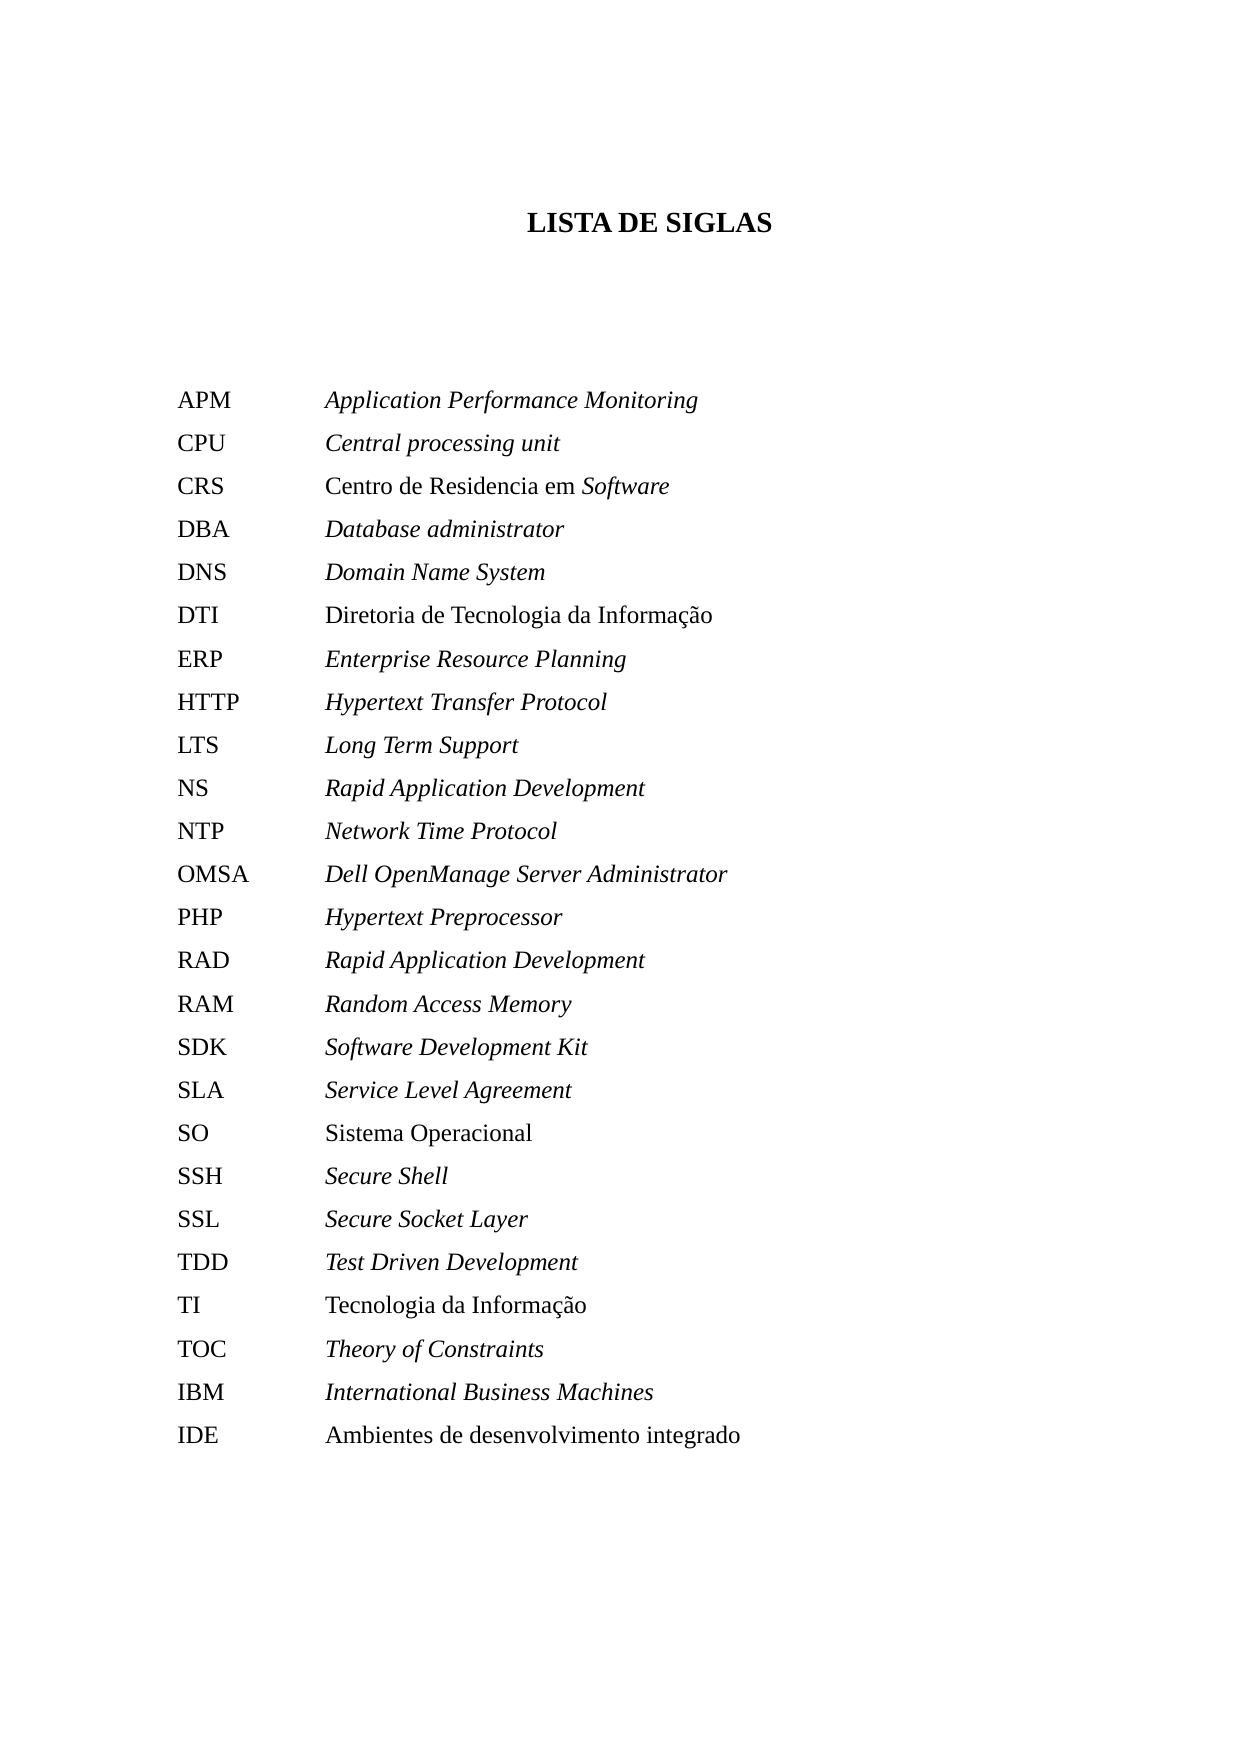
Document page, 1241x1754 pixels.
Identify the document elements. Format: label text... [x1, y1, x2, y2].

text LTS Long Term Support [177, 730, 1122, 759]
text NS Rapid Application Development [177, 773, 1122, 802]
text ERP Enterprise Resource Planning [177, 644, 1122, 672]
text APM Application Performance Monitoring [177, 385, 1122, 414]
text NTP Network Time Protocol [177, 816, 1122, 845]
text PHP Hypertext Preprocessor [177, 902, 1122, 931]
text IDE Ambientes de desenvolvimento integrado [177, 1420, 1122, 1449]
text DNS Domain Name System [177, 557, 1122, 586]
text SDK Software Development Kit [177, 1032, 1122, 1061]
text SSH Secure Shell [177, 1161, 1122, 1190]
text TOC Theory of Constraints [177, 1334, 1122, 1362]
text TI Tecnologia da Informação [177, 1291, 1122, 1319]
text TDD Test Driven Development [177, 1247, 1122, 1276]
text DBA Database administrator [177, 514, 1122, 543]
text CPU Central processing unit [177, 428, 1122, 457]
text RAM Random Access Memory [177, 989, 1122, 1017]
text OMSA Dell OpenManage Server Administrator [177, 859, 1122, 888]
text IBM International Business Machines [177, 1377, 1122, 1406]
text HTTP Hypertext Transfer Protocol [177, 687, 1122, 716]
subtitle LISTA DE SIGLAS [177, 205, 1122, 238]
text SLA Service Level Agreement [177, 1075, 1122, 1104]
text SO Sistema Operacional [177, 1118, 1122, 1147]
text SSL Secure Socket Layer [177, 1204, 1122, 1233]
text RAD Rapid Application Development [177, 946, 1122, 974]
text CRS Centro de Residencia em Software [177, 471, 1122, 500]
text DTI Diretoria de Tecnologia da Informação [177, 601, 1122, 629]
